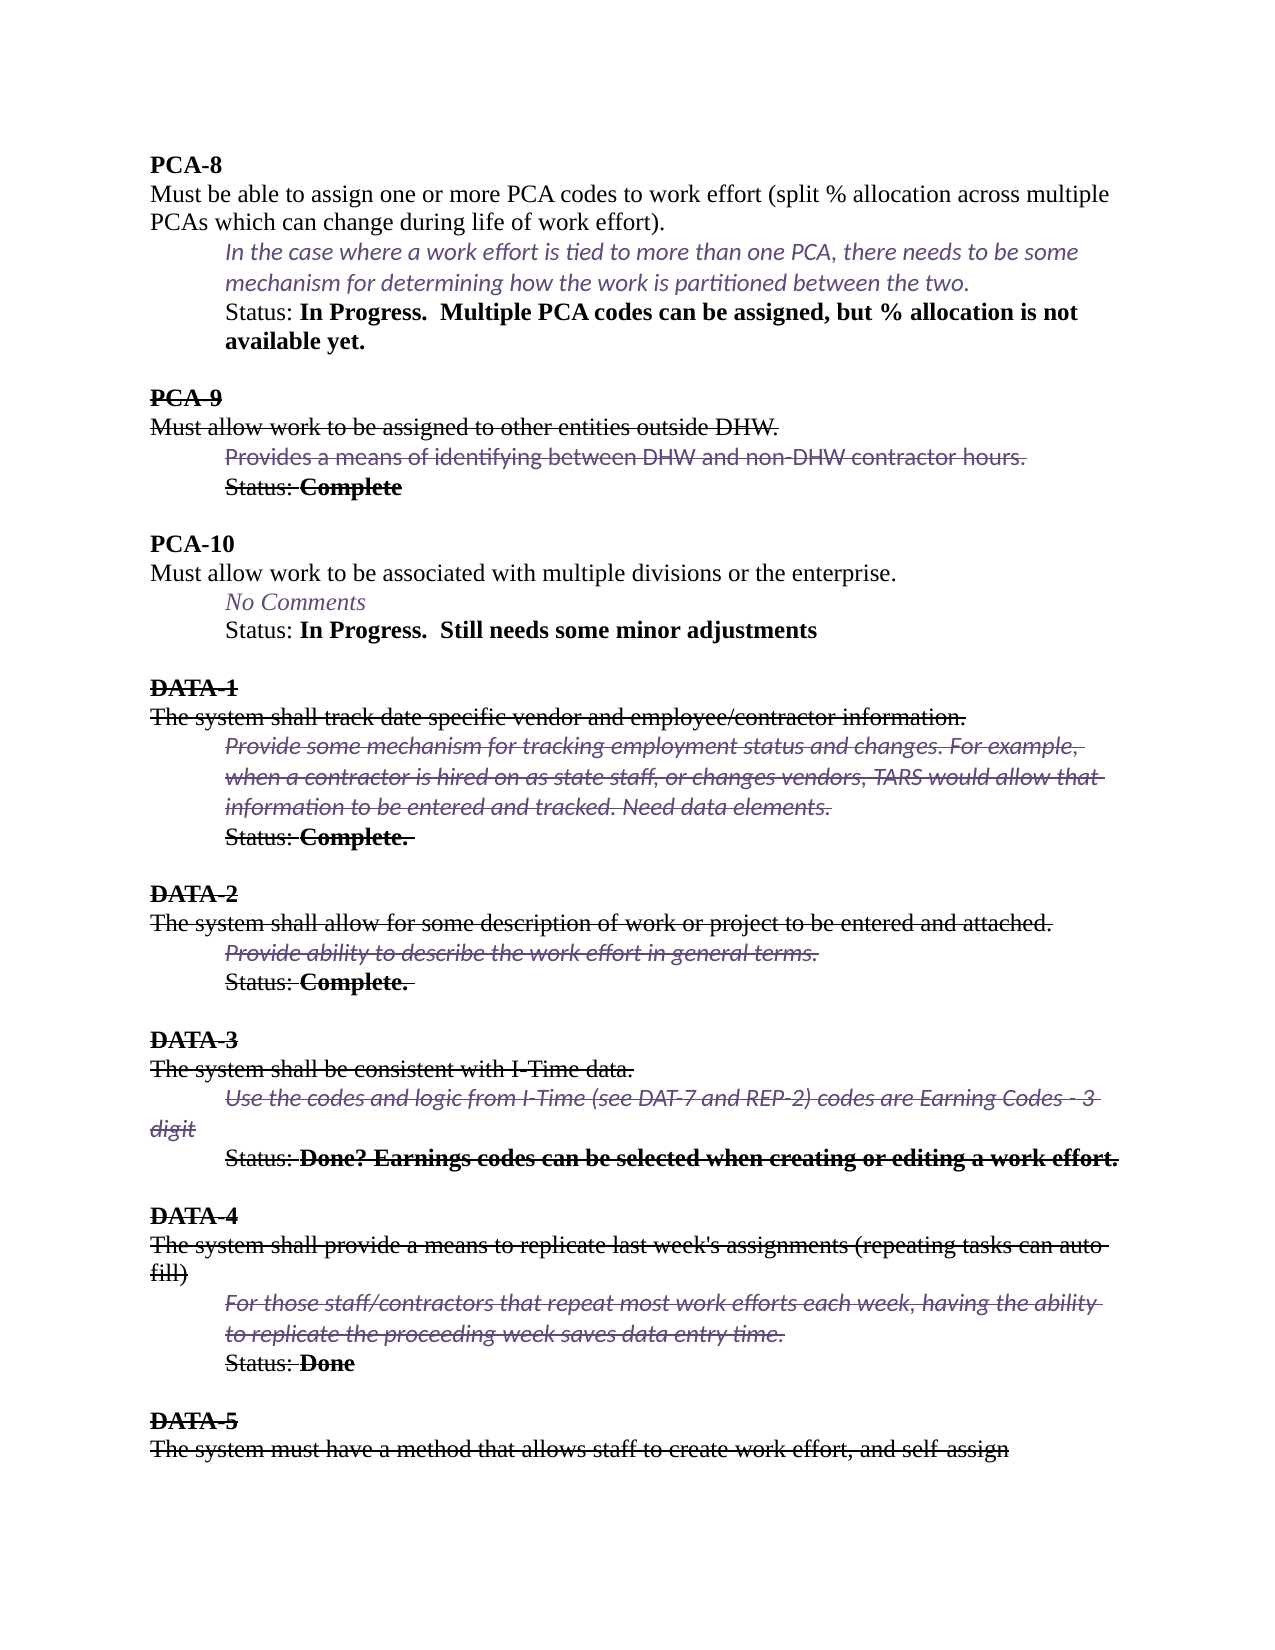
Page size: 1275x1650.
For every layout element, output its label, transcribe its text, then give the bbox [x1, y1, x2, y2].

text Status: Complete. [150, 967, 1125, 996]
text For those staff/contractors that repeat most work efforts each week, having the ability to replicate the proceeding week saves data entry time. [225, 1287, 1125, 1348]
text Must allow work to be assigned to other entities outside DHW. [150, 412, 1125, 441]
text DATA-4 [150, 1201, 1125, 1230]
text PCA-9 [150, 383, 1125, 412]
text The system shall track date specific vendor and employee/contractor information. [150, 702, 1125, 730]
text No Comments [150, 587, 1125, 615]
text Provide ability to describe the work effort in general terms. [150, 937, 1125, 967]
text In the case where a work effort is tied to more than one PCA, there needs to be some mechanism for determining how the work is partitioned between the two. [225, 236, 1125, 297]
text Must allow work to be associated with multiple divisions or the enterprise. [150, 558, 1125, 587]
text Status: In Progress. Multiple PCA codes can be assigned, but % allocation is not available yet. [225, 297, 1125, 355]
text Status: Done? Earnings codes can be selected when creating or editing a work effort. [225, 1143, 1125, 1172]
text DATA-3 [150, 1025, 1125, 1054]
text Status: In Progress. Still needs some minor adjustments [150, 615, 1125, 644]
text Provide some mechanism for tracking employment status and changes. For example, when a contractor is hired on as state staff, or changes vendors, TARS would allow that information to be entered and tracked. Need data elements. [225, 730, 1125, 822]
text Status: Complete. [225, 822, 1125, 851]
text PCA-8 [150, 150, 1125, 179]
text The system shall be consistent with I-Time data. [150, 1054, 1125, 1082]
text Status: Done [225, 1348, 1125, 1377]
text The system shall allow for some description of work or project to be entered and attached. [150, 908, 1125, 937]
text DATA-5 [150, 1406, 1125, 1434]
text The system shall provide a means to replicate last week's assignments (repeating tasks can auto fill) [150, 1230, 1125, 1287]
text Must be able to assign one or more PCA codes to work effort (split % allocation across multiple PCAs which can change during life of work effort). [150, 179, 1125, 236]
text DATA-2 [150, 879, 1125, 908]
text DATA-1 [150, 673, 1125, 702]
text The system must have a method that allows staff to create work effort, and self-assign [150, 1434, 1125, 1463]
text Status: Complete [225, 472, 1125, 500]
text PCA-10 [150, 529, 1125, 558]
text Use the codes and logic from I-Time (see DAT-7 and REP-2) codes are Earning Codes - 3 digit [150, 1082, 1125, 1143]
text Provides a means of identifying between DHW and non-DHW contractor hours. [150, 441, 1125, 472]
